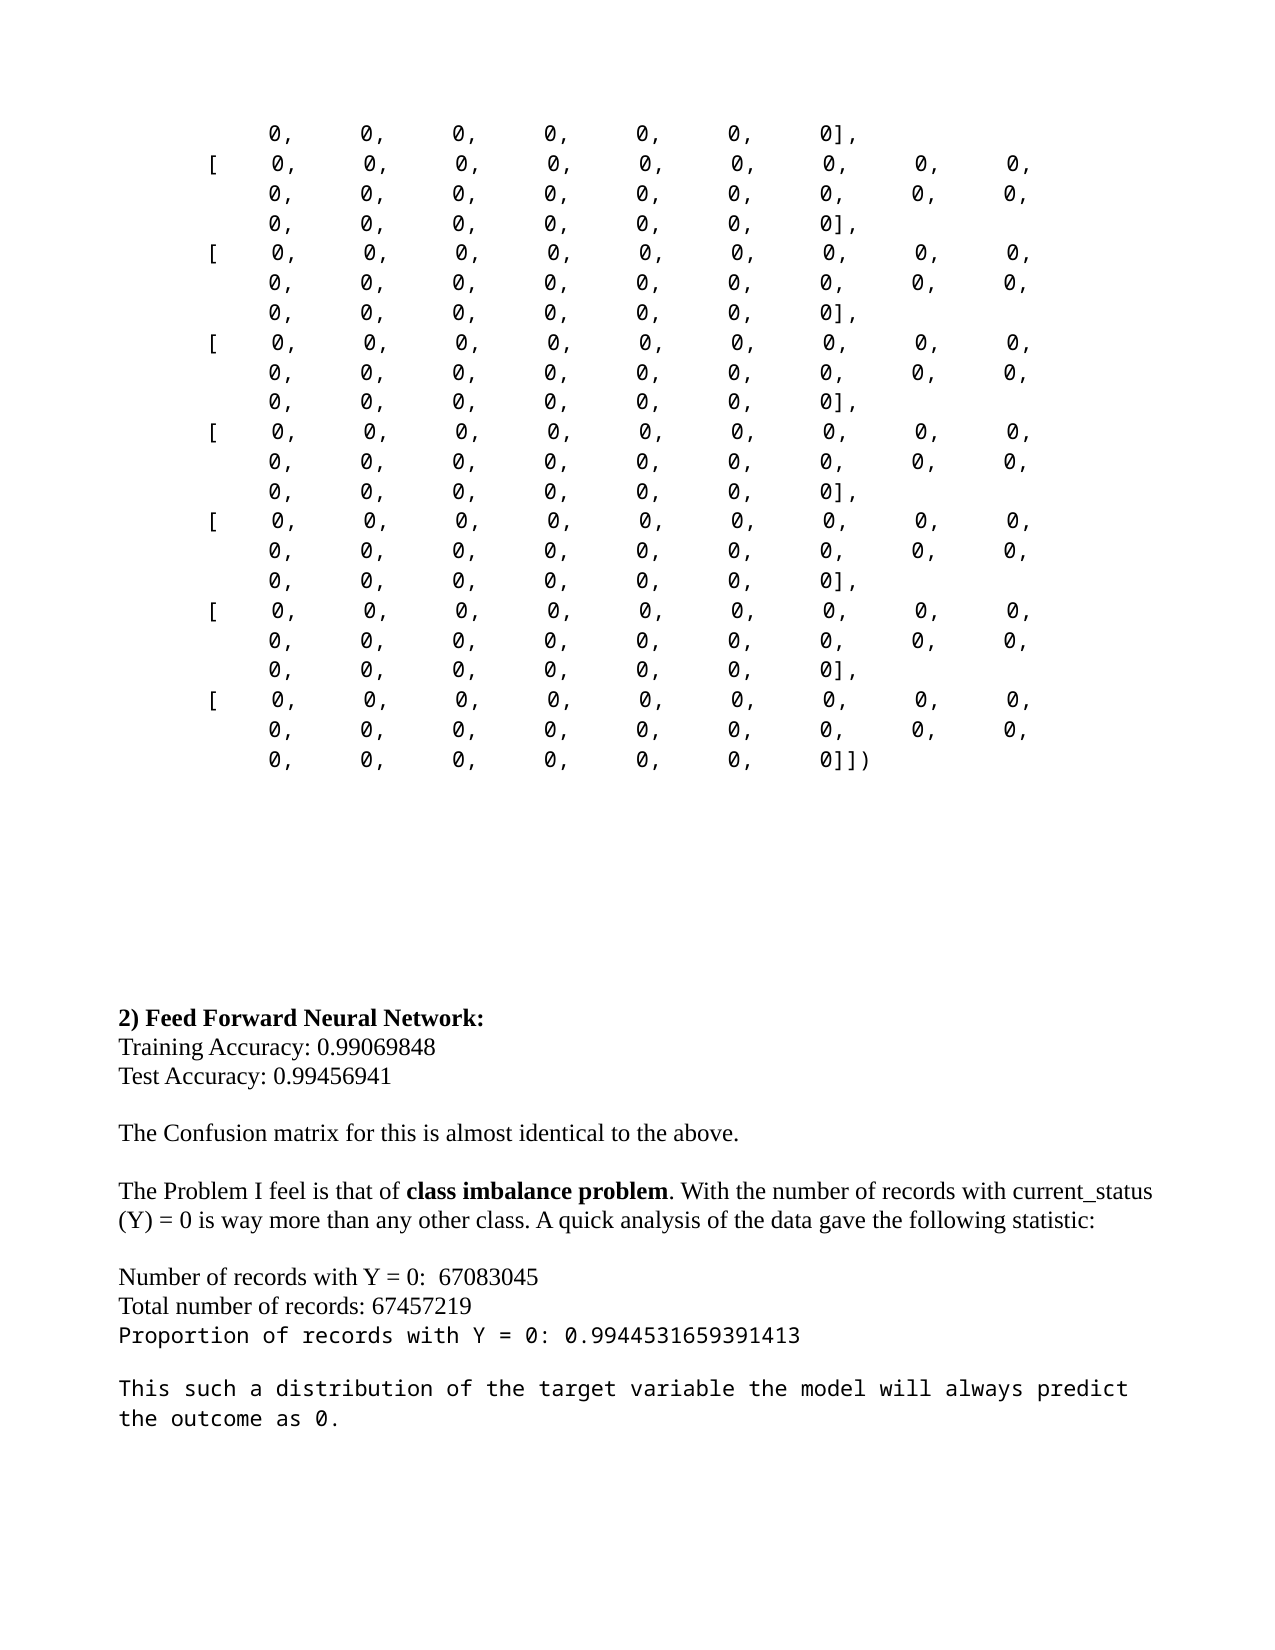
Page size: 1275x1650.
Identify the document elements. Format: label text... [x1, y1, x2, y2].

text 0, 0, 0, 0, 0, 0, 0], [118, 654, 1157, 684]
text 0, 0, 0, 0, 0, 0, 0, 0, 0, [118, 356, 1157, 386]
text 2) Feed Forward Neural Network: [118, 1003, 1157, 1032]
text [ 0, 0, 0, 0, 0, 0, 0, 0, 0, [118, 327, 1157, 356]
text Proportion of records with Y = 0: 0.9944531659391413 [118, 1320, 1157, 1349]
text 0, 0, 0, 0, 0, 0, 0, 0, 0, [118, 178, 1157, 207]
text 0, 0, 0, 0, 0, 0, 0, 0, 0, [118, 267, 1157, 297]
text 0, 0, 0, 0, 0, 0, 0], [118, 118, 1157, 148]
text 0, 0, 0, 0, 0, 0, 0], [118, 476, 1157, 505]
text [ 0, 0, 0, 0, 0, 0, 0, 0, 0, [118, 148, 1157, 178]
text 0, 0, 0, 0, 0, 0, 0], [118, 386, 1157, 416]
text This such a distribution of the target variable the model will always predict the outcome as 0. [118, 1373, 1157, 1433]
text [ 0, 0, 0, 0, 0, 0, 0, 0, 0, [118, 505, 1157, 535]
text 0, 0, 0, 0, 0, 0, 0, 0, 0, [118, 535, 1157, 565]
text Training Accuracy: 0.99069848 [118, 1032, 1157, 1061]
text [ 0, 0, 0, 0, 0, 0, 0, 0, 0, [118, 684, 1157, 714]
text [ 0, 0, 0, 0, 0, 0, 0, 0, 0, [118, 595, 1157, 624]
text 0, 0, 0, 0, 0, 0, 0], [118, 565, 1157, 595]
text 0, 0, 0, 0, 0, 0, 0]]) [118, 744, 1157, 773]
text The Problem I feel is that of class imbalance problem. With the number of records with current_status (Y) = 0 is way more than any other class. A quick analysis of the data gave the following statistic: [118, 1176, 1157, 1233]
text Number of records with Y = 0: 67083045 [118, 1262, 1157, 1291]
text The Confusion matrix for this is almost identical to the above. [118, 1118, 1157, 1147]
text 0, 0, 0, 0, 0, 0, 0, 0, 0, [118, 714, 1157, 744]
text [ 0, 0, 0, 0, 0, 0, 0, 0, 0, [118, 237, 1157, 267]
text 0, 0, 0, 0, 0, 0, 0], [118, 297, 1157, 327]
text Total number of records: 67457219 [118, 1291, 1157, 1320]
text 0, 0, 0, 0, 0, 0, 0, 0, 0, [118, 446, 1157, 476]
text 0, 0, 0, 0, 0, 0, 0], [118, 207, 1157, 237]
text 0, 0, 0, 0, 0, 0, 0, 0, 0, [118, 624, 1157, 654]
text [ 0, 0, 0, 0, 0, 0, 0, 0, 0, [118, 416, 1157, 446]
text Test Accuracy: 0.99456941 [118, 1061, 1157, 1090]
